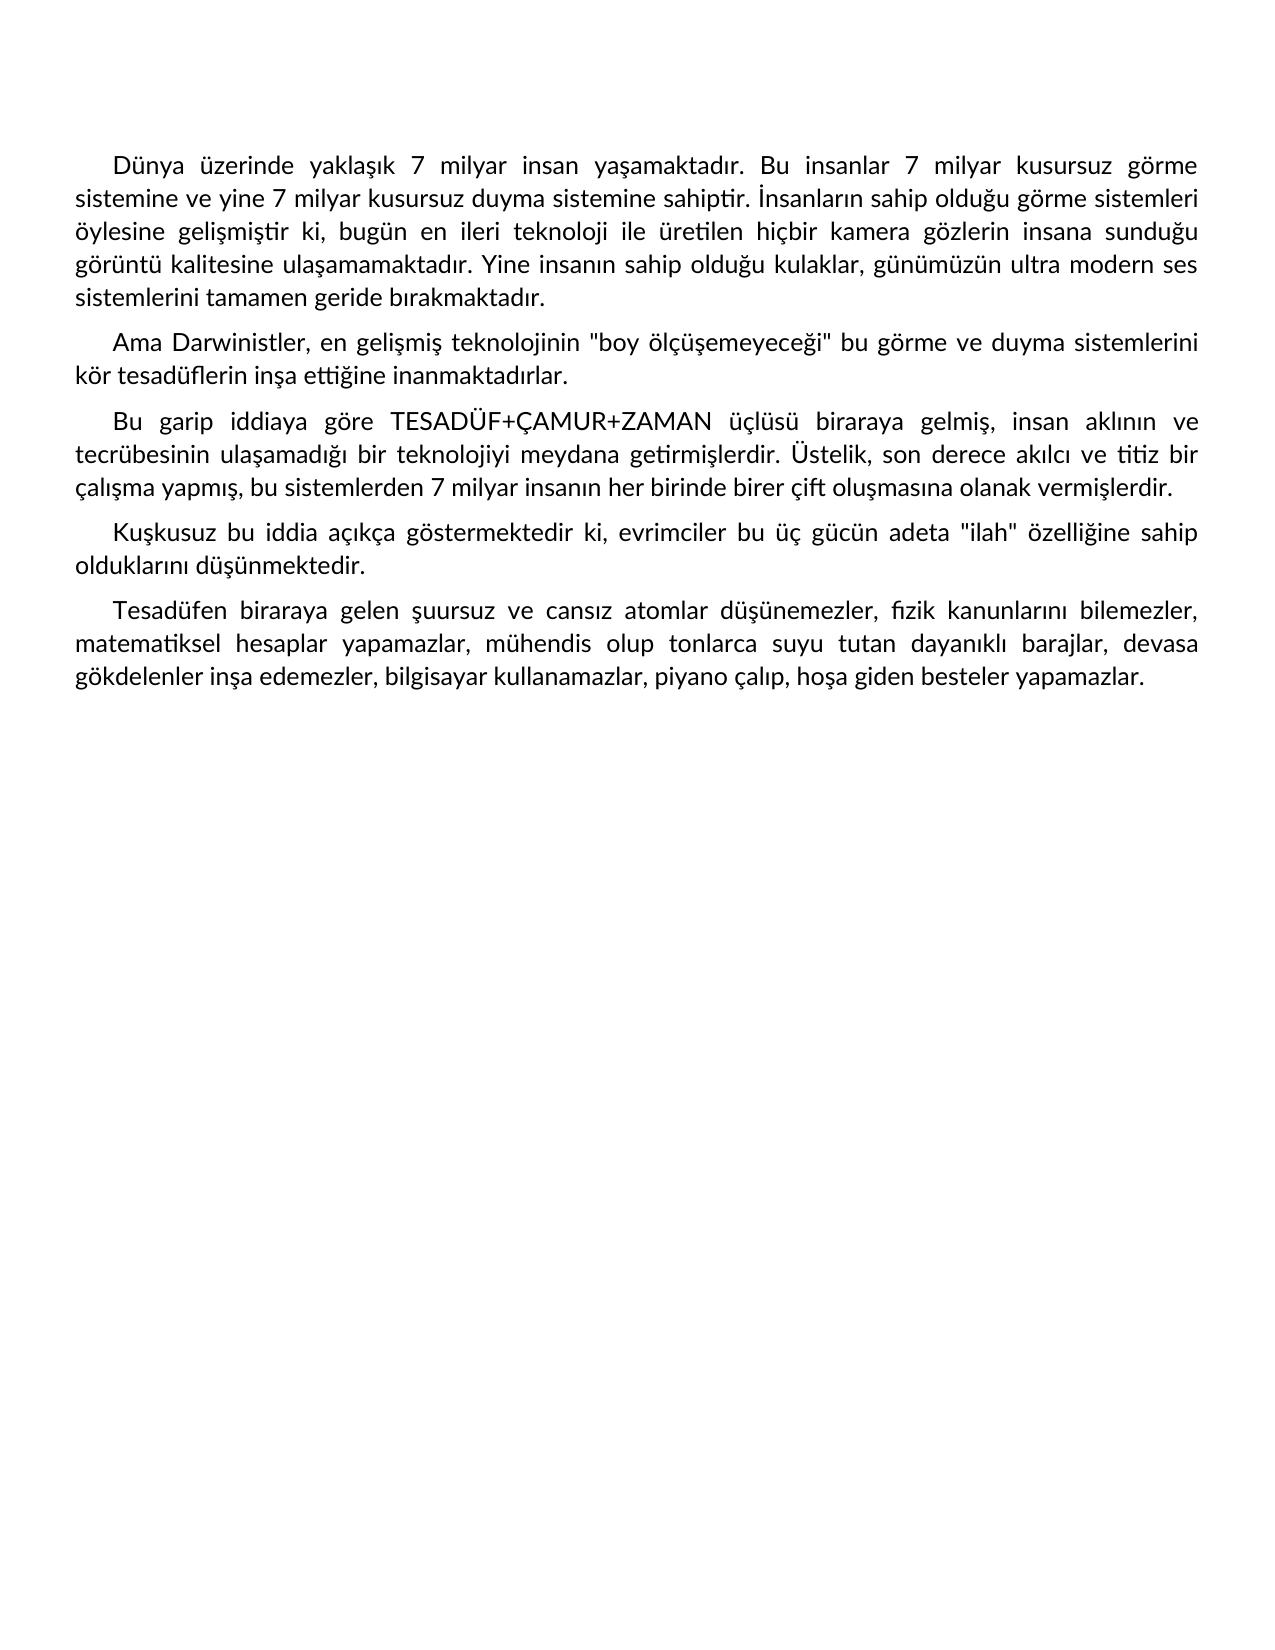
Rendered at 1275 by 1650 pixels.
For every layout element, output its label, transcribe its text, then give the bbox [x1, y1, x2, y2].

text Dünya üzerinde yaklaşık 7 milyar insan yaşamaktadır. Bu insanlar 7 milyar kusursuz görme sistemine ve yine 7 milyar kusursuz duyma sistemine sahiptir. İnsanların sahip olduğu görme sistemleri öylesine gelişmiştir ki, bugün en ileri teknoloji ile üretilen hiçbir kamera gözlerin insana sunduğu görüntü kalitesine ulaşamamaktadır. Yine insanın sahip olduğu kulaklar, günümüzün ultra modern ses sistemlerini tamamen geride bırakmaktadır. [75, 150, 1200, 312]
text Ama Darwinistler, en gelişmiş teknolojinin "boy ölçüşemeyeceği" bu görme ve duyma sistemlerini kör tesadüflerin inşa ettiğine inanmaktadırlar. [75, 327, 1200, 390]
text Bu garip iddiaya göre TESADÜF+ÇAMUR+ZAMAN üçlüsü biraraya gelmiş, insan aklının ve tecrübesinin ulaşamadığı bir teknolojiyi meydana getirmişlerdir. Üstelik, son derece akılcı ve titiz bir çalışma yapmış, bu sistemlerden 7 milyar insanın her birinde birer çift oluşmasına olanak vermişlerdir. [75, 405, 1200, 501]
text Tesadüfen biraraya gelen şuursuz ve cansız atomlar düşünemezler, fizik kanunlarını bilemezler, matematiksel hesaplar yapamazlar, mühendis olup tonlarca suyu tutan dayanıklı barajlar, devasa gökdelenler inşa edemezler, bilgisayar kullanamazlar, piyano çalıp, hoşa giden besteler yapamazlar. [75, 595, 1200, 691]
text Kuşkusuz bu iddia açıkça göstermektedir ki, evrimciler bu üç gücün adeta "ilah" özelliğine sahip olduklarını düşünmektedir. [75, 517, 1200, 579]
